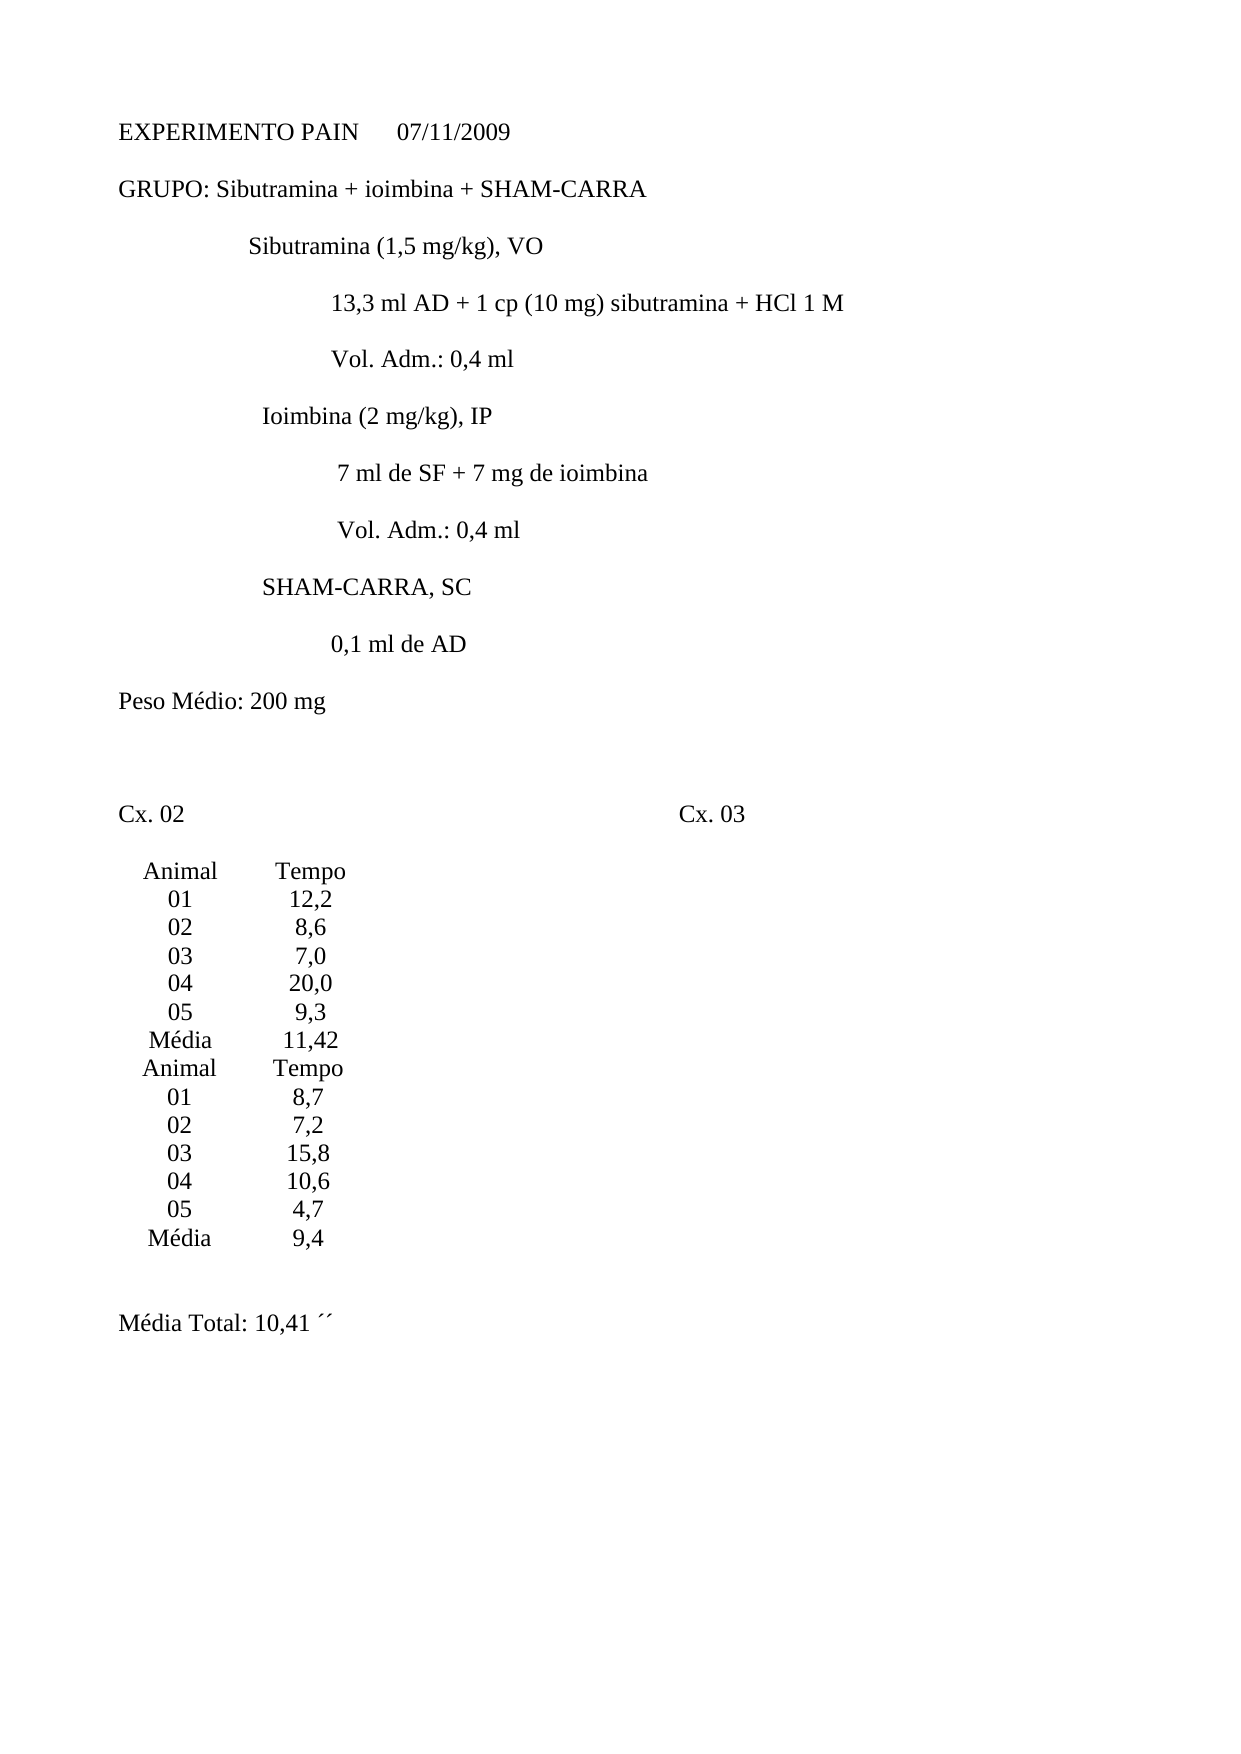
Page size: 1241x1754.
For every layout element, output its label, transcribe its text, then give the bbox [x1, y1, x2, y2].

table_cell 7,0 [248, 942, 378, 969]
table_cell 03 [118, 1139, 247, 1167]
table_cell 8,6 [248, 914, 378, 942]
text 7 ml de SF + 7 mg de ioimbina [118, 459, 1122, 487]
table_header Tempo [248, 858, 378, 885]
table_cell 11,42 [248, 1026, 378, 1054]
table_cell 01 [118, 1083, 247, 1111]
table_cell Média [118, 1224, 247, 1252]
table_cell 04 [118, 1167, 247, 1196]
text 0,1 ml de AD [118, 630, 1122, 658]
table_cell 03 [118, 942, 248, 969]
table_header Tempo [247, 1055, 375, 1083]
table_cell 02 [118, 914, 248, 942]
table_cell 12,2 [248, 885, 378, 913]
table_cell 20,0 [248, 970, 378, 998]
text EXPERIMENTO PAIN 07/11/2009 [118, 118, 1122, 146]
table_cell 9,3 [248, 998, 378, 1026]
text 13,3 ml AD + 1 cp (10 mg) sibutramina + HCl 1 M [118, 289, 1122, 316]
table_cell 9,4 [247, 1224, 375, 1252]
table_header Animal [118, 858, 248, 885]
text Peso Médio: 200 mg [118, 687, 1122, 714]
text GRUPO: Sibutramina + ioimbina + SHAM-CARRA [118, 175, 1122, 203]
text SHAM-CARRA, SC [118, 573, 1122, 601]
table_cell 10,6 [247, 1167, 375, 1196]
table_cell 05 [118, 1196, 247, 1224]
text Vol. Adm.: 0,4 ml [118, 346, 1122, 373]
text Vol. Adm.: 0,4 ml [118, 516, 1122, 544]
table_header Animal [118, 1055, 247, 1083]
text Cx. 02 Cx. 03 [118, 801, 1122, 828]
text Média Total: 10,41 ´´ [118, 1309, 1122, 1364]
text Sibutramina (1,5 mg/kg), VO [192, 232, 1122, 259]
table_cell 04 [118, 970, 248, 998]
table_cell 05 [118, 998, 248, 1026]
table_cell Média [118, 1026, 248, 1054]
table_cell 8,7 [247, 1083, 375, 1111]
table_cell 02 [118, 1111, 247, 1139]
table_cell 7,2 [247, 1111, 375, 1139]
table_cell 01 [118, 885, 248, 913]
table_cell 15,8 [247, 1139, 375, 1167]
text Ioimbina (2 mg/kg), IP [118, 402, 1122, 430]
table_cell 4,7 [247, 1196, 375, 1224]
